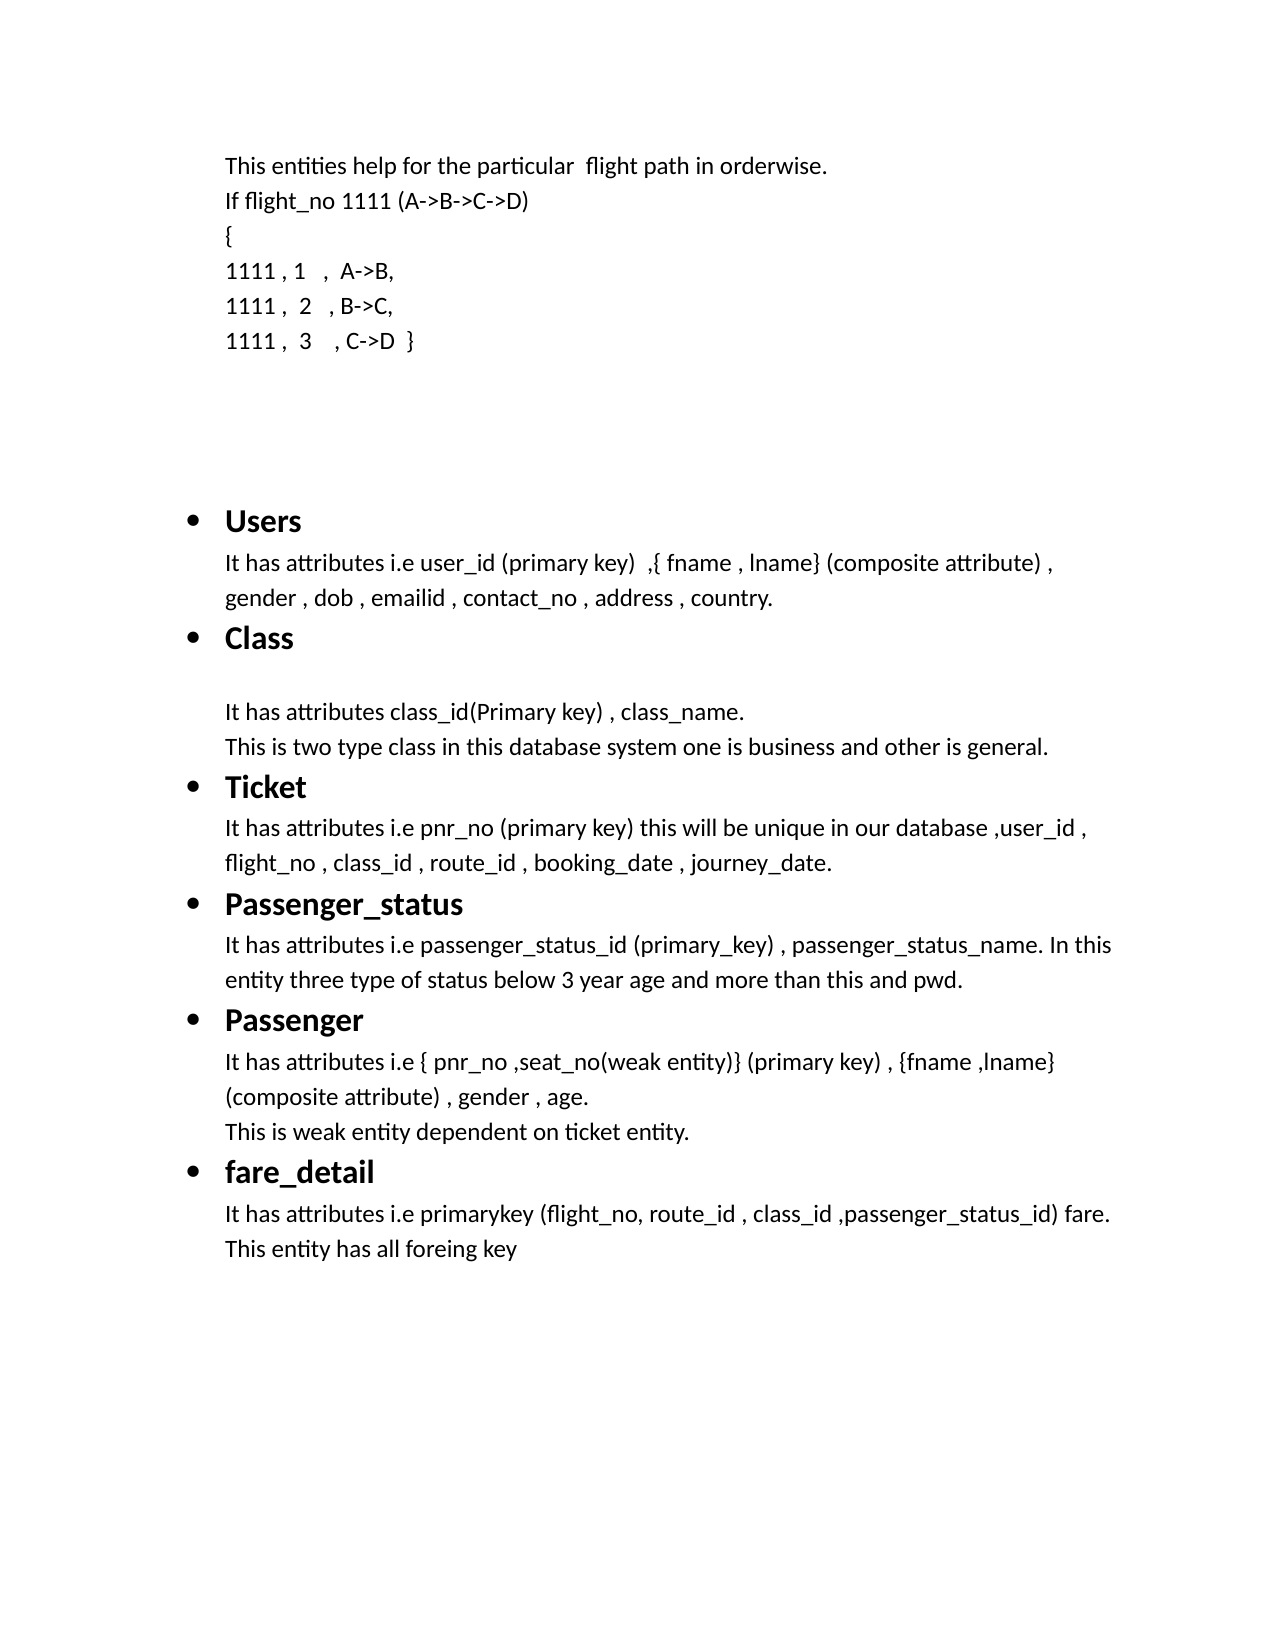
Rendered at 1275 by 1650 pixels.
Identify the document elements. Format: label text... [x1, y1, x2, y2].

list It has attributes i.e user_id (primary key) ,{ fname , lname} (composite attribute) , gender , dob , emailid , contact_no , address , country. [225, 547, 1125, 612]
list 1111 , 2 , B->C, [225, 290, 1125, 321]
list Passenger [187, 999, 1125, 1040]
list 1111 , 3 , C->D } [225, 325, 1125, 356]
list Class [187, 617, 1125, 657]
list This is weak entity dependent on ticket entity. [225, 1116, 1125, 1147]
list It has attributes i.e { pnr_no ,seat_no(weak entity)} (primary key) , {fname ,lname} (composite attribute) , gender , age. [225, 1046, 1125, 1112]
list It has attributes i.e passenger_status_id (primary_key) , passenger_status_name. In this entity three type of status below 3 year age and more than this and pwd. [225, 929, 1125, 995]
list Users [187, 500, 1125, 541]
list It has attributes i.e pnr_no (primary key) this will be unique in our database ,user_id , flight_no , class_id , route_id , booking_date , journey_date. [225, 812, 1125, 878]
list If flight_no 1111 (A->B->C->D) [225, 185, 1125, 216]
list It has attributes class_id(Primary key) , class_name. [225, 696, 1125, 726]
list Passenger_status [187, 882, 1125, 923]
list Ticket [187, 766, 1125, 806]
list 1111 , 1 , A->B, [225, 255, 1125, 286]
list fare_detail [187, 1151, 1125, 1192]
list { [225, 220, 1125, 251]
list This is two type class in this database system one is business and other is general. [225, 731, 1125, 761]
list It has attributes i.e primarykey (flight_no, route_id , class_id ,passenger_status_id) fare. This entity has all foreing key [225, 1198, 1125, 1263]
list This entities help for the particular flight path in orderwise. [225, 150, 1125, 181]
